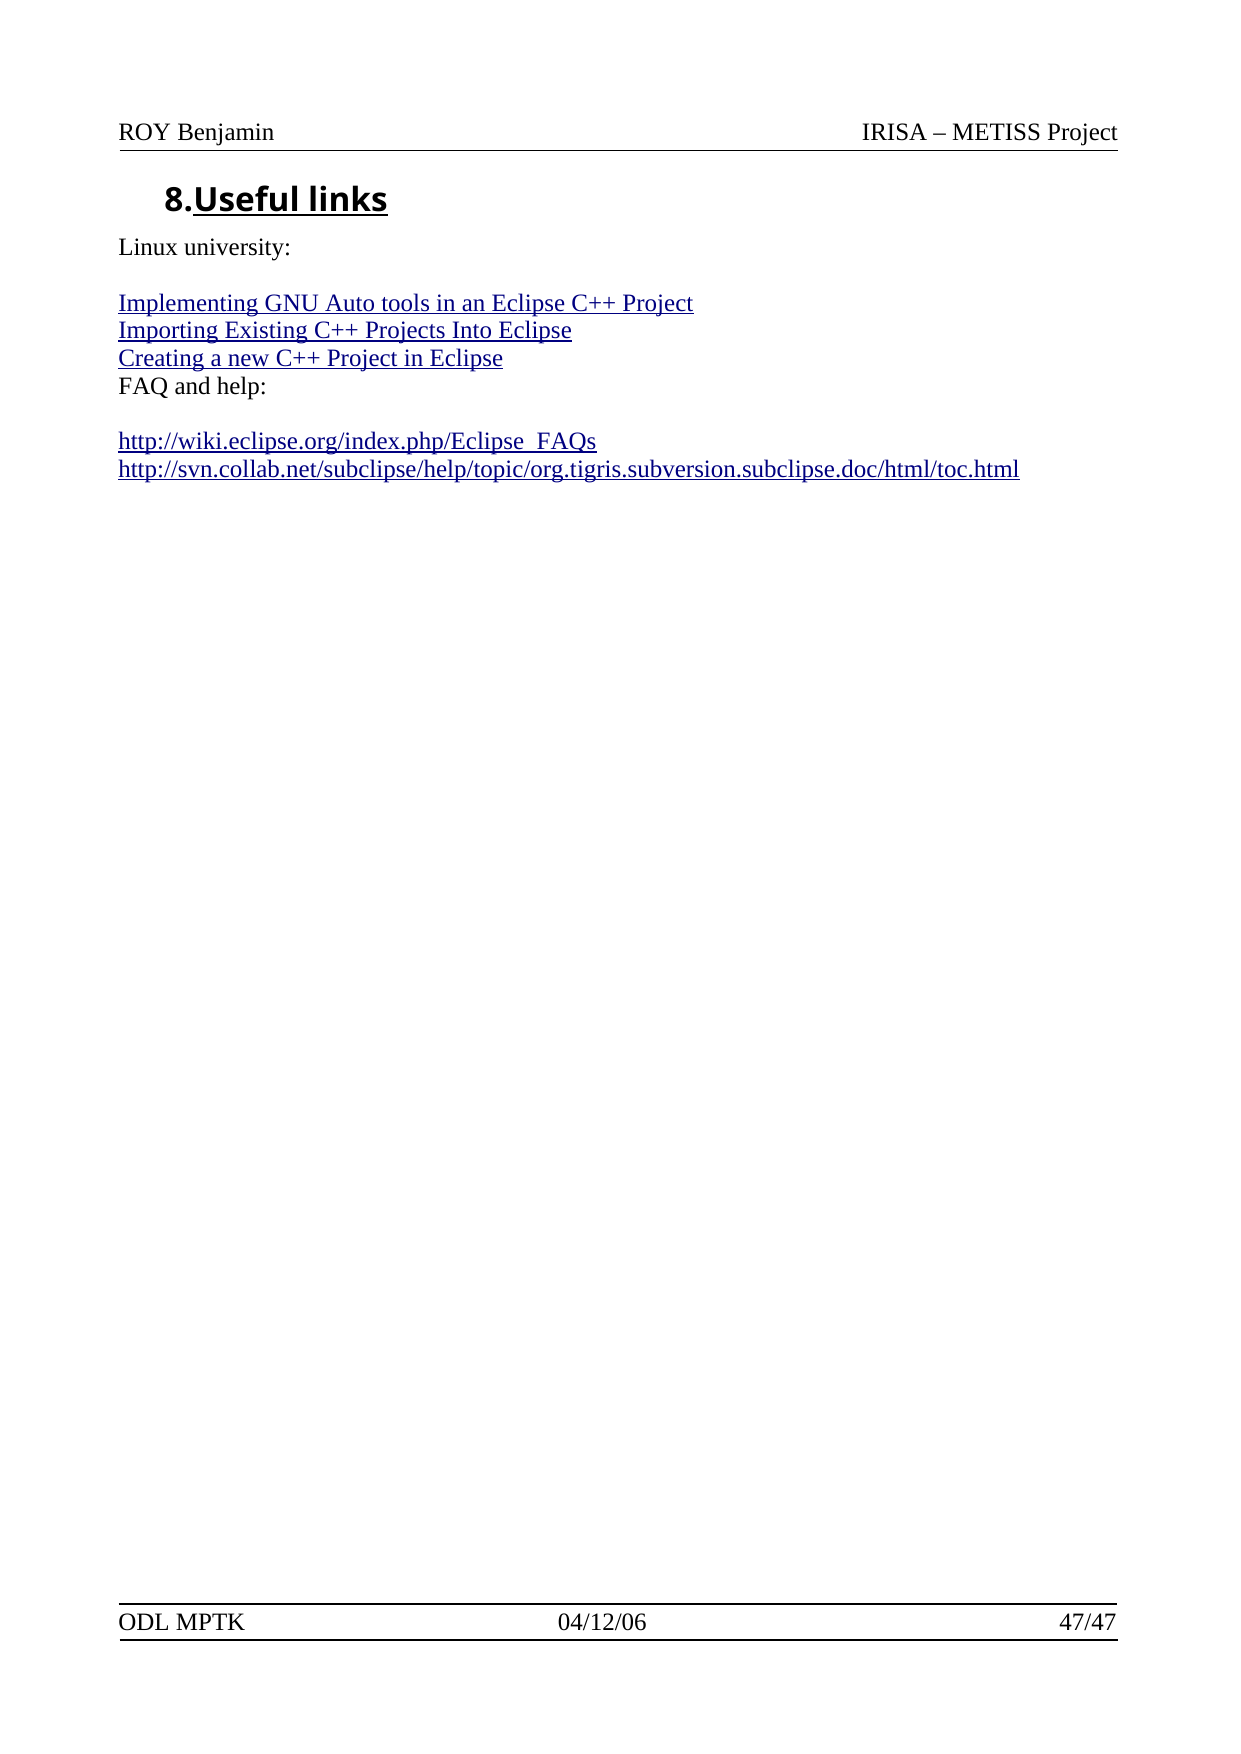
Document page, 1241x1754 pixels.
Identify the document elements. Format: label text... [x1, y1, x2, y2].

text Importing Existing C++ Projects Into Eclipse [118, 316, 1122, 344]
text FAQ and help: [118, 372, 1122, 399]
text Implementing GNU Auto tools in an Eclipse C++ Project [118, 289, 1122, 316]
text Creating a new C++ Project in Eclipse [118, 344, 1122, 372]
text http://svn.collab.net/subclipse/help/topic/org.tigris.subversion.subclipse.doc/html/toc.html [118, 455, 1122, 483]
subtitle Useful links [156, 175, 1122, 221]
text Linux university: [118, 233, 1122, 261]
text http://wiki.eclipse.org/index.php/Eclipse_FAQs [118, 427, 1122, 455]
